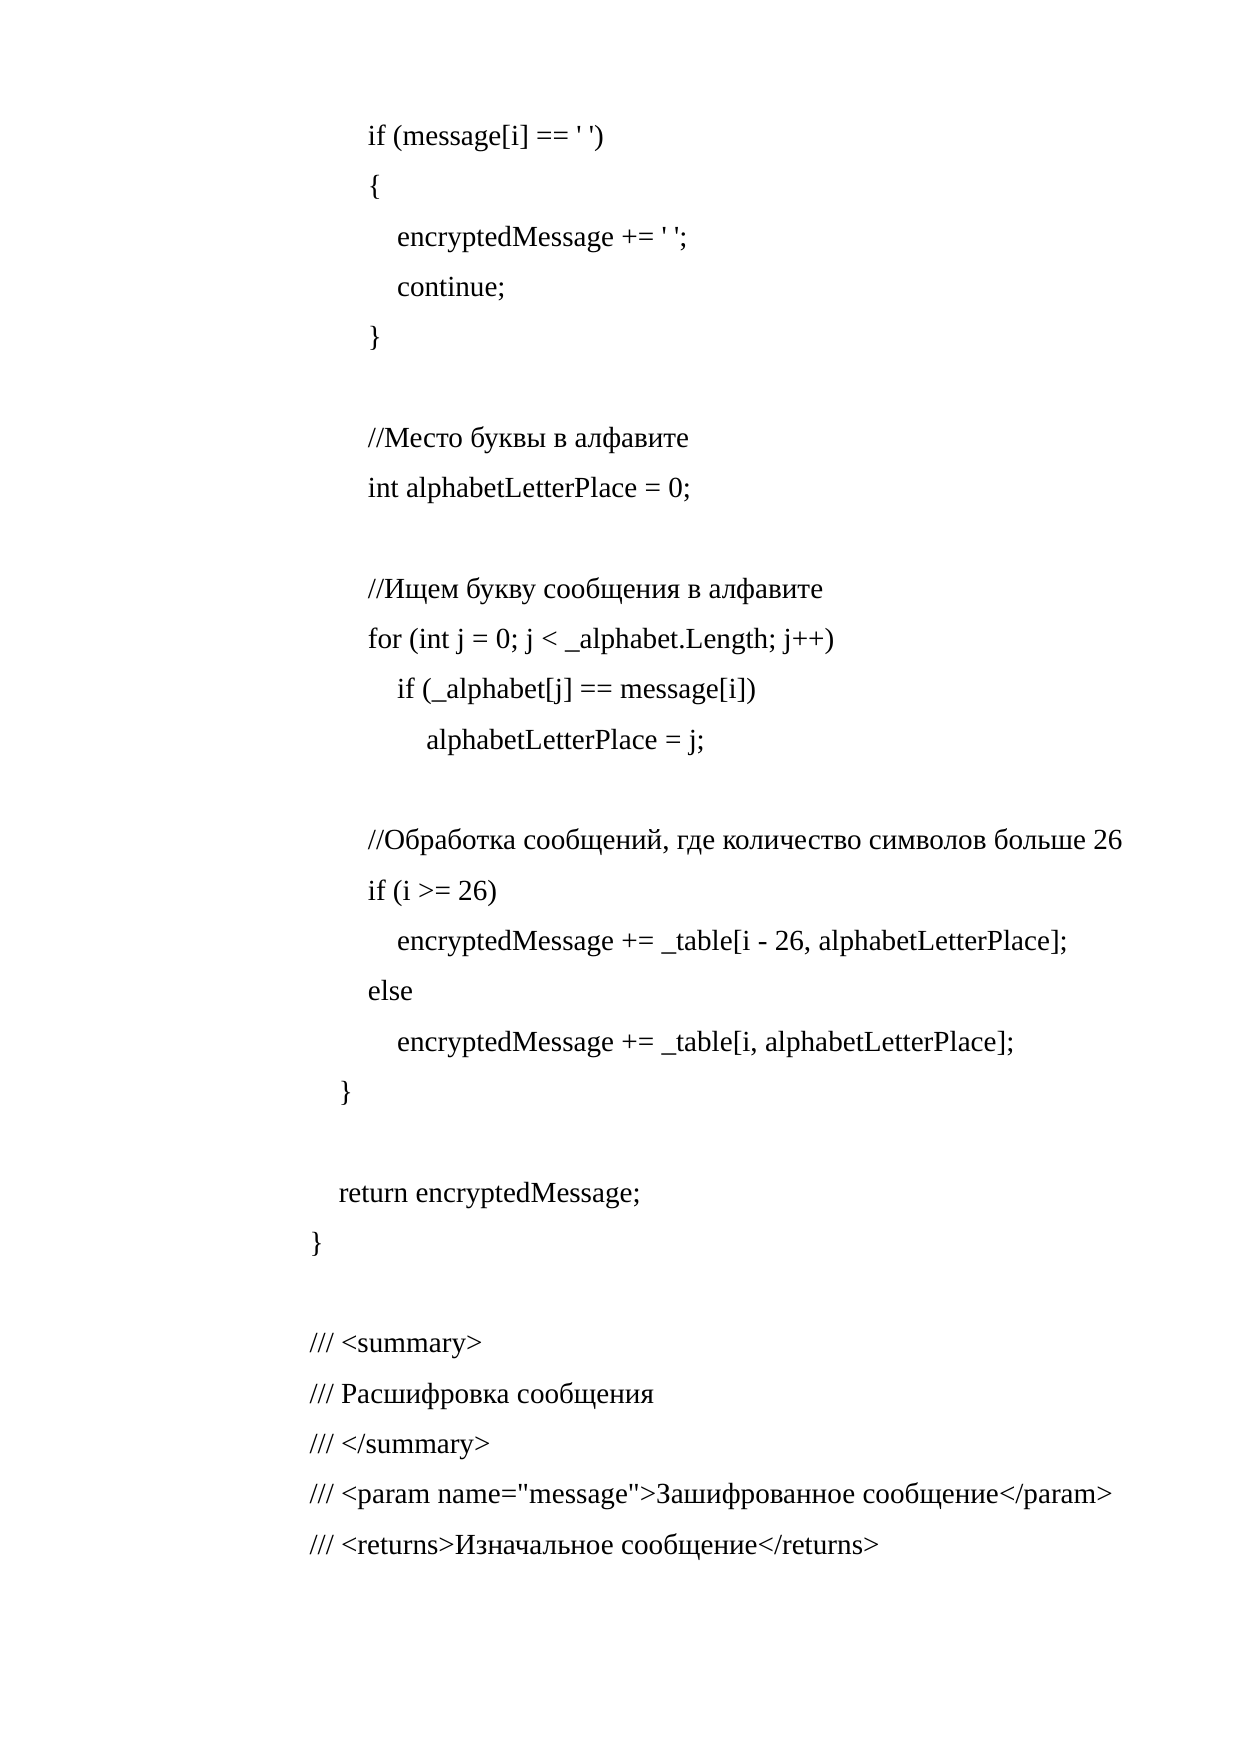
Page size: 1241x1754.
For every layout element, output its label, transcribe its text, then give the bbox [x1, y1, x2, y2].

text } [177, 1225, 1152, 1258]
text encryptedMessage += ' '; [177, 219, 1152, 252]
text } [177, 1074, 1152, 1108]
text encryptedMessage += _table[i, alphabetLetterPlace]; [177, 1024, 1152, 1057]
text if (i >= 26) [177, 873, 1152, 906]
text encryptedMessage += _table[i - 26, alphabetLetterPlace]; [177, 923, 1152, 957]
text int alphabetLetterPlace = 0; [177, 470, 1152, 504]
text /// <returns>Изначальное сообщение</returns> [177, 1527, 1152, 1560]
text //Обработка сообщений, где количество символов больше 26 [177, 822, 1152, 856]
text else [177, 973, 1152, 1007]
text /// <summary> [177, 1326, 1152, 1359]
text continue; [177, 269, 1152, 303]
text if (_alphabet[j] == message[i]) [177, 672, 1152, 705]
text /// </summary> [177, 1426, 1152, 1460]
text /// <param name="message">Зашифрованное сообщение</param> [177, 1477, 1152, 1510]
text /// Расшифровка сообщения [177, 1376, 1152, 1409]
text return encryptedMessage; [177, 1175, 1152, 1208]
text //Ищем букву сообщения в алфавите [177, 571, 1152, 604]
text if (message[i] == ' ') [177, 118, 1152, 152]
text for (int j = 0; j < _alphabet.Length; j++) [177, 621, 1152, 655]
text } [177, 319, 1152, 353]
text { [177, 168, 1152, 202]
text alphabetLetterPlace = j; [177, 722, 1152, 755]
text //Место буквы в алфавите [177, 420, 1152, 453]
